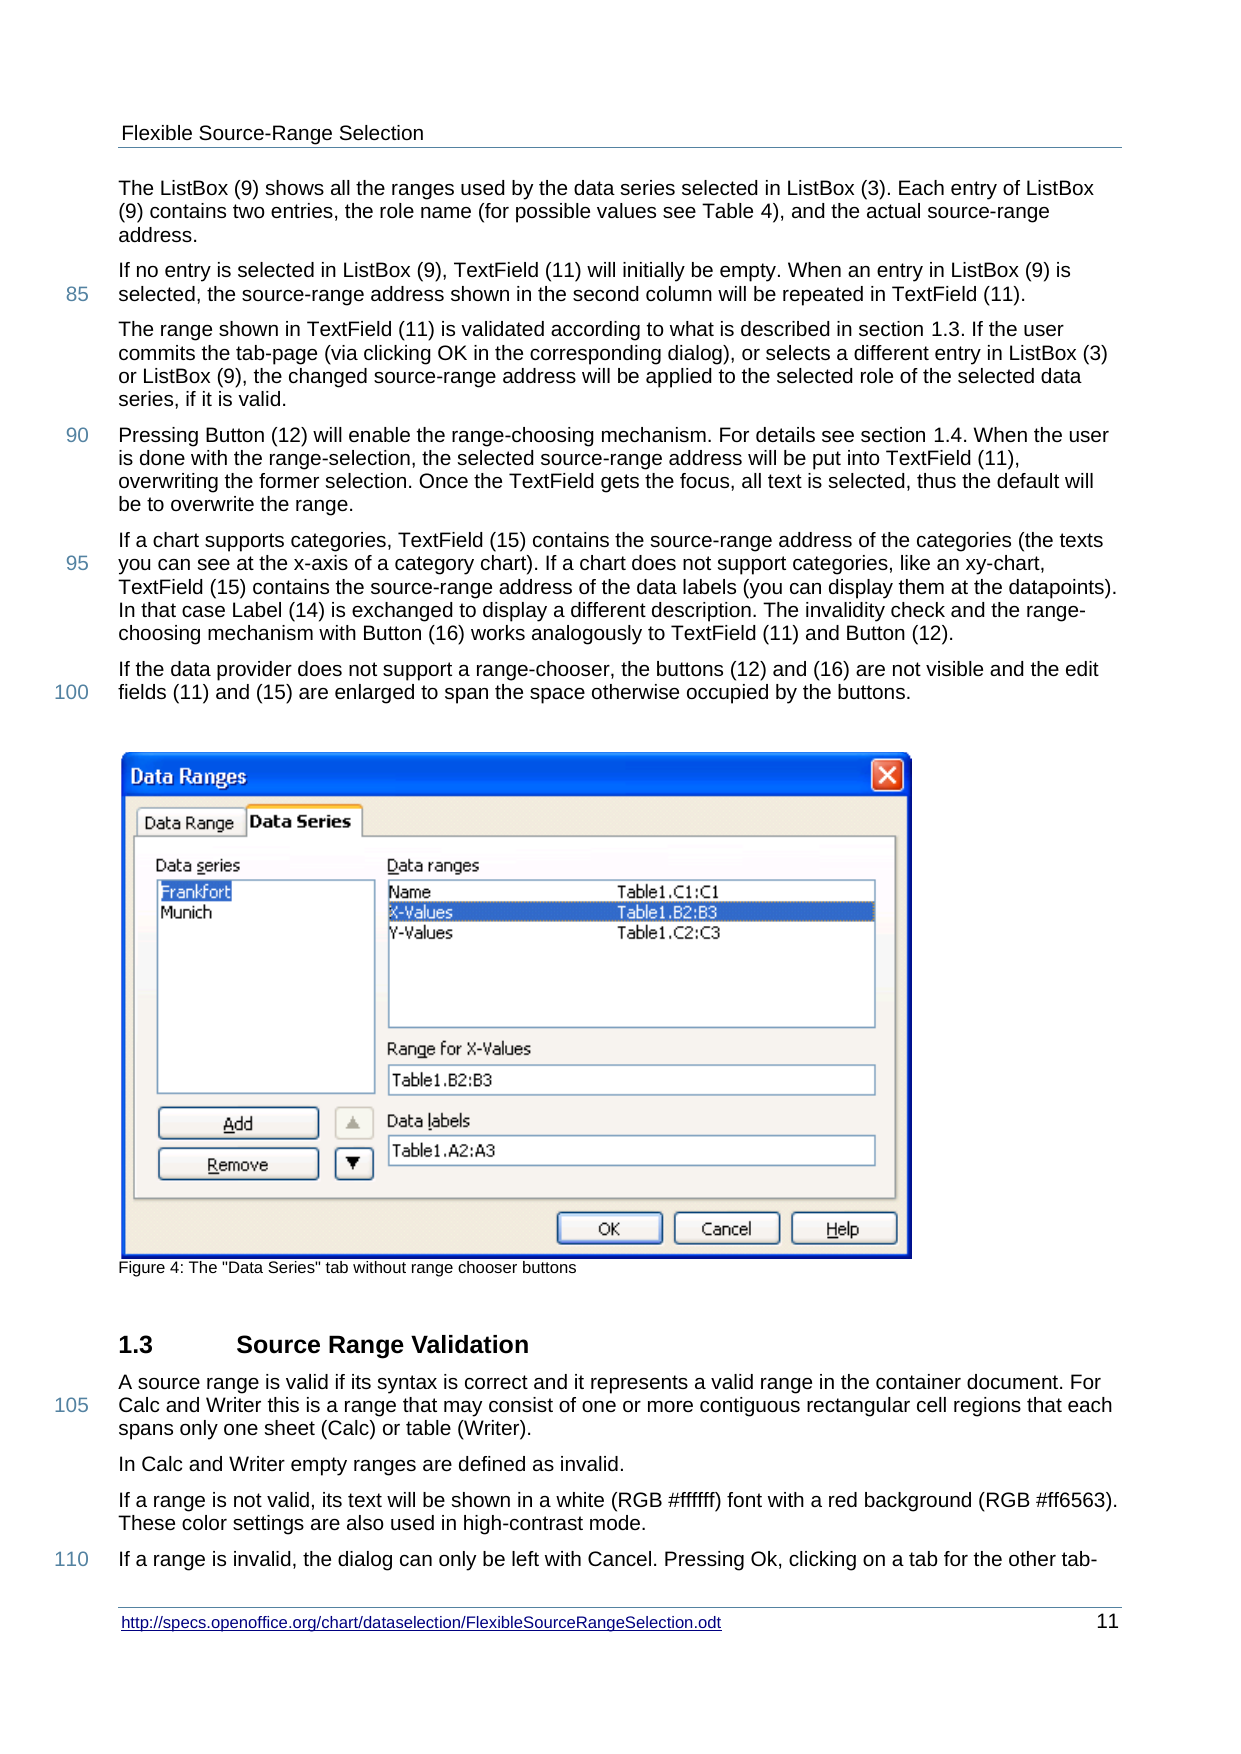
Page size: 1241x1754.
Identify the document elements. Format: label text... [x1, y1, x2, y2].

text Pressing Button (12) will enable the range-choosing mechanism. For details see section 1.4. When the user is done with the range-selection, the selected source-range address will be put into TextField (11), overwriting the former selection. Once the TextField gets the focus, all text is selected, thus the default will be to overwrite the range. [118, 423, 1122, 516]
text If a range is invalid, the dialog can only be left with Cancel. Pressing Ok, clicking on a tab for the other tab- [118, 1547, 1122, 1571]
text The ListBox (9) shows all the ranges used by the data series selected in ListBox (3). Each entry of ListBox (9) contains two entries, the role name (for possible values see Table 4), and the actual source-range address. [118, 177, 1122, 246]
text A source range is valid if its syntax is correct and it represents a valid range in the container document. For Calc and Writer this is a range that may consist of one or more contiguous rectangular cell regions that each spans only one sheet (Calc) or table (Writer). [118, 1371, 1122, 1440]
text In Calc and Writer empty ranges are defined as invalid. [118, 1453, 1122, 1476]
text If a range is not valid, its text will be shown in a white (RGB #ffffff) font with a red background (RGB #ff6563). These color settings are also used in high-contrast mode. [118, 1488, 1122, 1535]
text If the data provider does not support a range-chooser, the buttons (12) and (16) are not visible and the edit fields (11) and (15) are enlarged to span the space otherwise occupied by the buttons. [118, 657, 1122, 704]
text If a chart supports categories, TextField (15) contains the source-range address of the categories (the texts you can see at the x-axis of a category chart). If a chart does not support categories, like an xy-chart, TextField (15) contains the source-range address of the data labels (you can display them at the datapoints). In that case Label (14) is exchanged to display a different description. The invalidity check and the range-choosing mechanism with Button (16) works analogously to TextField (11) and Button (12). [118, 529, 1122, 645]
text Figure 4: The "Data Series" tab without range chooser buttons [118, 764, 915, 1277]
text If no entry is selected in ListBox (9), TextField (11) will initially be empty. When an entry in ListBox (9) is selected, the source-range address shown in the second column will be repeated in TextField (11). [118, 259, 1122, 305]
text The range shown in TextField (11) is validated according to what is described in section 1.3. If the user commits the tab-page (via clicking OK in the corresponding dialog), or selects a different entry in ListBox (3) or ListBox (9), the changed source-range address will be applied to the selected role of the selected data series, if it is valid. [118, 318, 1122, 411]
subtitle Source Range Validation [118, 1331, 1122, 1359]
picture [121, 752, 912, 1259]
